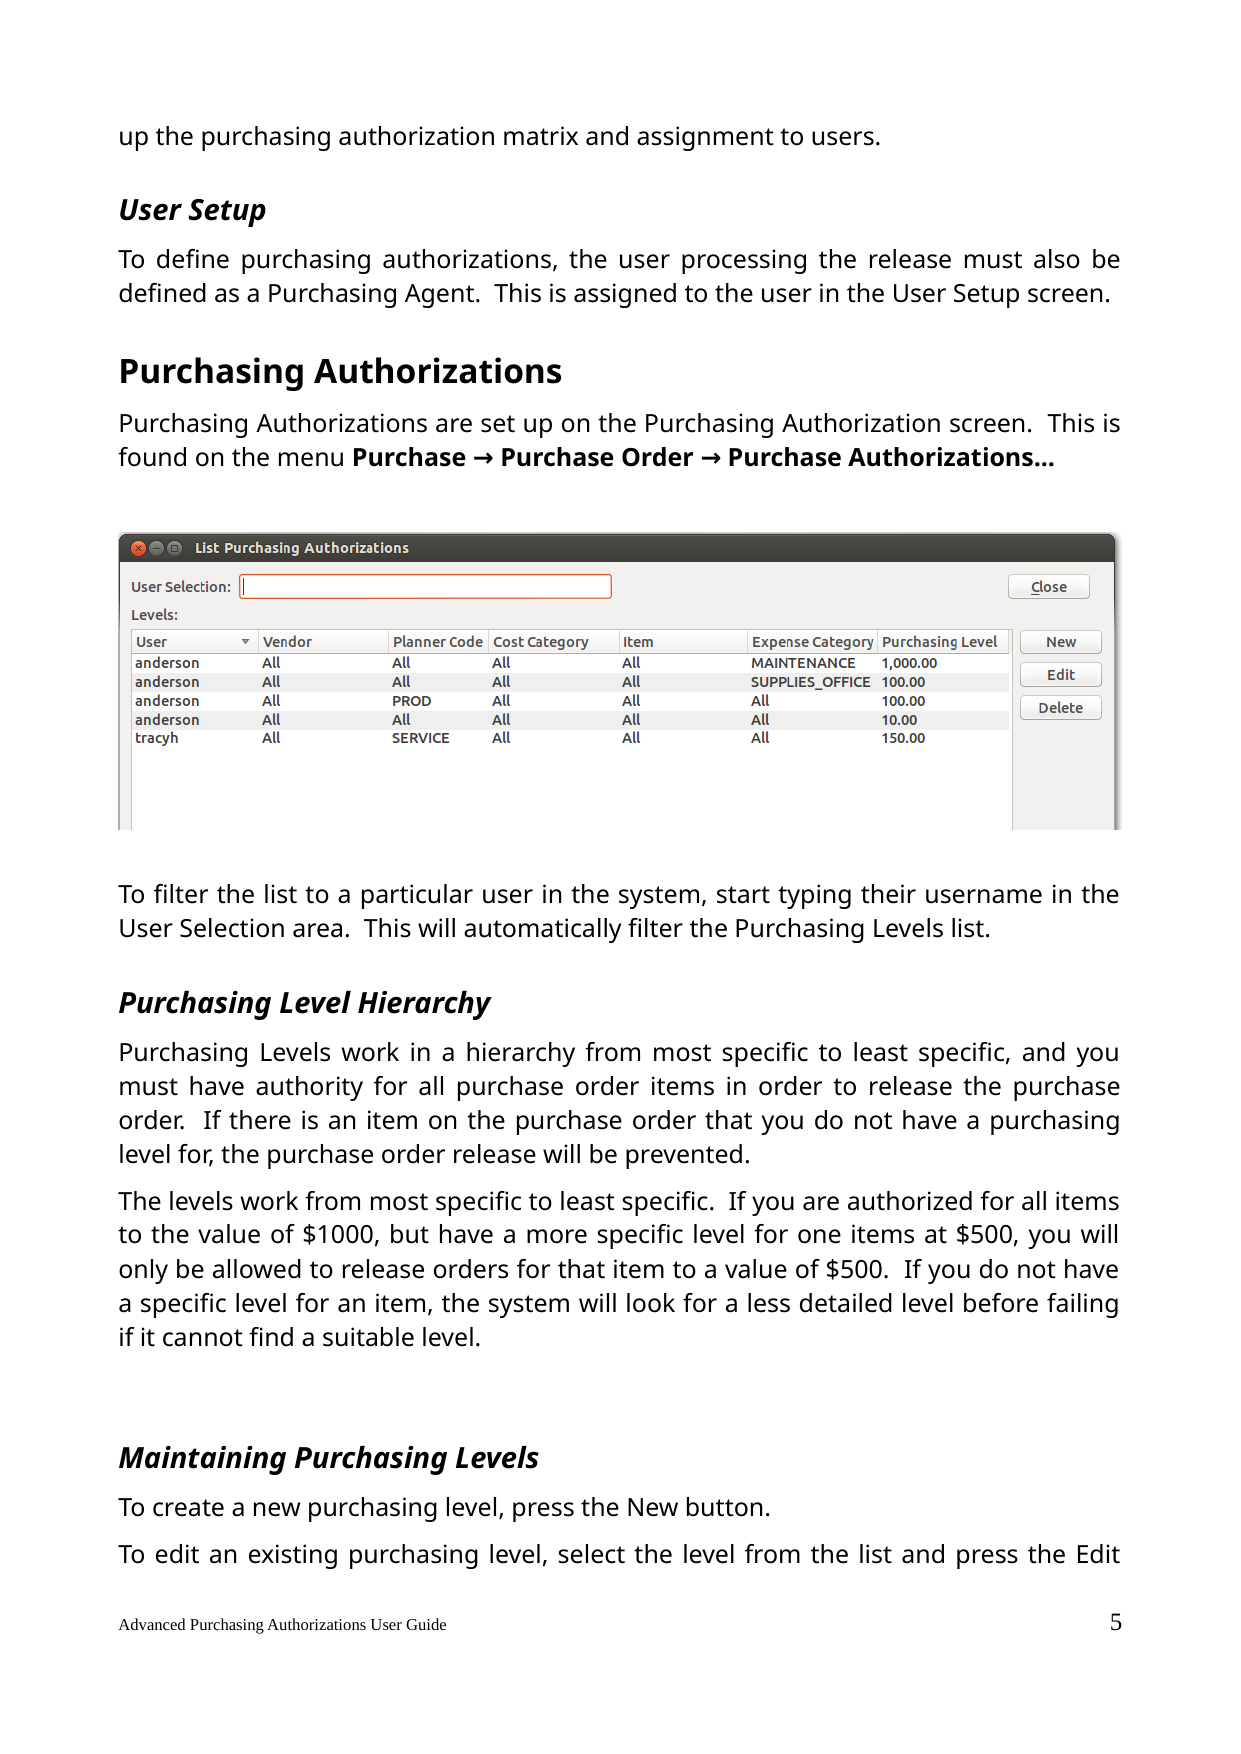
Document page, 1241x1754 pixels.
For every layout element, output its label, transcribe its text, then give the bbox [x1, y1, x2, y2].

text Purchasing Levels work in a hierarchy from most specific to least specific, and you must have authority for all purchase order items in order to release the purchase order. If there is an item on the purchase order that you do not have a purchasing level for, the purchase order release will be prevented. [118, 1034, 1122, 1171]
subtitle Purchasing Authorizations [118, 347, 1122, 393]
picture [118, 532, 1123, 830]
text up the purchasing authorization matrix and assignment to users. [118, 118, 1122, 152]
text To create a new purchasing level, press the New button. [118, 1490, 1122, 1524]
subtitle Purchasing Level Hierarchy [118, 982, 1122, 1022]
subtitle User Setup [118, 190, 1122, 229]
text To edit an existing purchasing level, select the level from the list and press the Edit [118, 1536, 1122, 1570]
text To filter the list to a particular user in the system, start typing their username in the User Selection area. This will automatically filter the Purchasing Levels list. [118, 877, 1122, 945]
text To define purchasing authorizations, the user processing the release must also be defined as a Purchasing Agent. This is assigned to the user in the User Setup screen. [118, 242, 1122, 310]
text Purchasing Authorizations are set up on the Purchasing Authorization screen. This is found on the menu Purchase → Purchase Order → Purchase Authorizations... [118, 406, 1122, 474]
subtitle Maintaining Purchasing Levels [118, 1437, 1122, 1477]
text The levels work from most specific to least specific. If you are authorized for all items to the value of $1000, but have a more specific level for one items at $500, you will only be allowed to release orders for that item to a value of $500. If you do not have a specific level for an item, the system will look for a less detailed level before failing if it cannot find a suitable level. [118, 1183, 1122, 1353]
